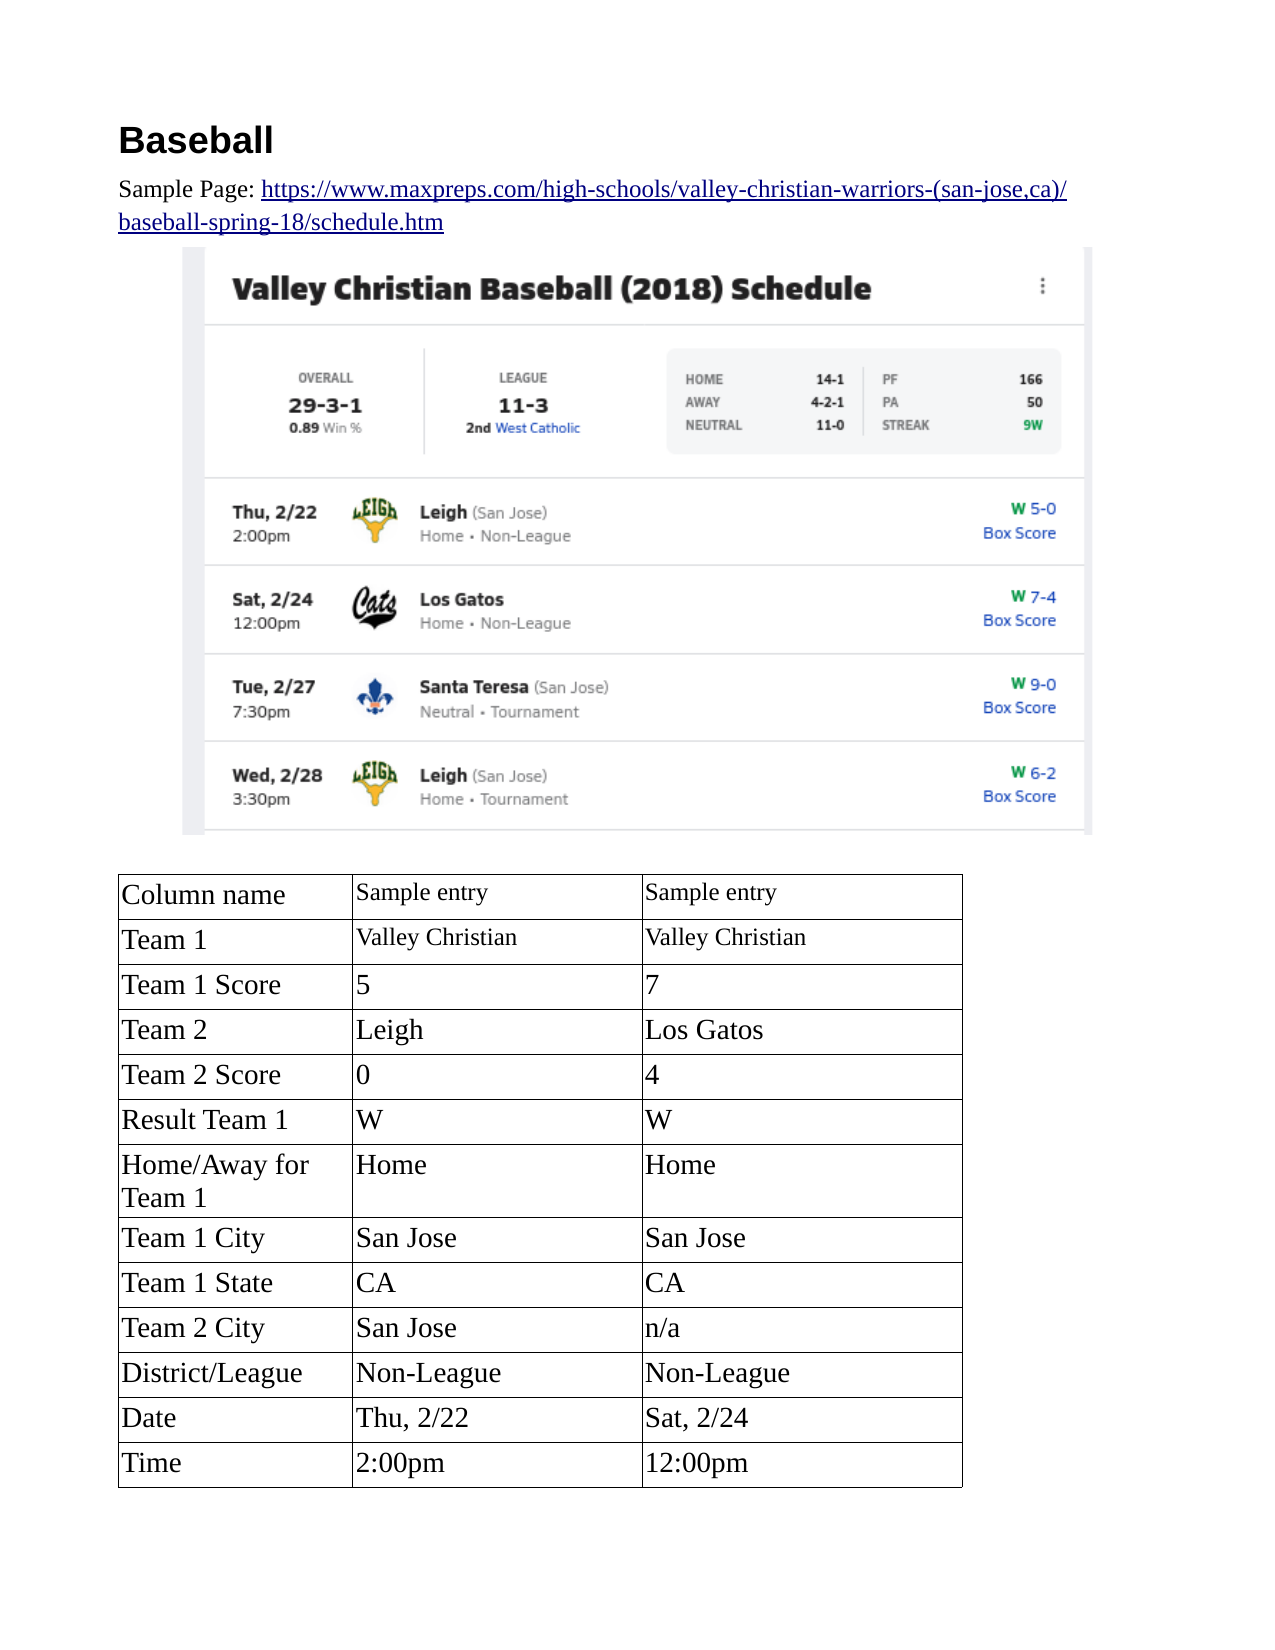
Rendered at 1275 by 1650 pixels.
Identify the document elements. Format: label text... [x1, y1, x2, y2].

table_cell Team 2 Score [119, 1055, 352, 1099]
subtitle Baseball [118, 118, 1157, 162]
table_cell Los Gatos [643, 1010, 962, 1054]
table_cell n/a [643, 1308, 962, 1352]
picture [182, 247, 1093, 835]
table_cell Team 1 [119, 920, 352, 964]
table_cell District/League [119, 1353, 352, 1397]
table_cell 4 [643, 1055, 962, 1099]
table_cell CA [643, 1263, 962, 1307]
table_cell Home/Away for Team 1 [119, 1145, 352, 1217]
table_cell Team 1 Score [119, 965, 352, 1009]
table_cell Date [119, 1398, 352, 1442]
table_cell Valley Christian [353, 920, 642, 964]
table_cell Result Team 1 [119, 1100, 352, 1144]
table_cell Team 1 State [119, 1263, 352, 1307]
table_cell Thu, 2/22 [353, 1398, 642, 1442]
table_header Column name [119, 875, 352, 919]
table_cell Team 2 City [119, 1308, 352, 1352]
table_cell Home [353, 1145, 642, 1217]
table_cell 2:00pm [353, 1443, 642, 1487]
table_cell San Jose [353, 1308, 642, 1352]
table_cell 7 [643, 965, 962, 1009]
table_cell Sat, 2/24 [643, 1398, 962, 1442]
table_cell Non-League [643, 1353, 962, 1397]
table_header Sample entry [353, 875, 642, 919]
table_cell Team 1 City [119, 1218, 352, 1262]
table_cell San Jose [353, 1218, 642, 1262]
table_cell W [643, 1100, 962, 1144]
table_cell Time [119, 1443, 352, 1487]
table_cell San Jose [643, 1218, 962, 1262]
table_header Sample entry [643, 875, 962, 919]
table_cell Team 2 [119, 1010, 352, 1054]
table_cell Home [643, 1145, 962, 1217]
text Sample Page: https://www.maxpreps.com/high-schools/valley-christian-warriors-(san-jose,ca)/baseball-spring-18/schedule.htm [118, 174, 1157, 236]
table_cell 0 [353, 1055, 642, 1099]
table_cell CA [353, 1263, 642, 1307]
table_cell Leigh [353, 1010, 642, 1054]
table_cell 12:00pm [643, 1443, 962, 1487]
table_cell W [353, 1100, 642, 1144]
table_cell 5 [353, 965, 642, 1009]
table_cell Valley Christian [643, 920, 962, 964]
table_cell Non-League [353, 1353, 642, 1397]
